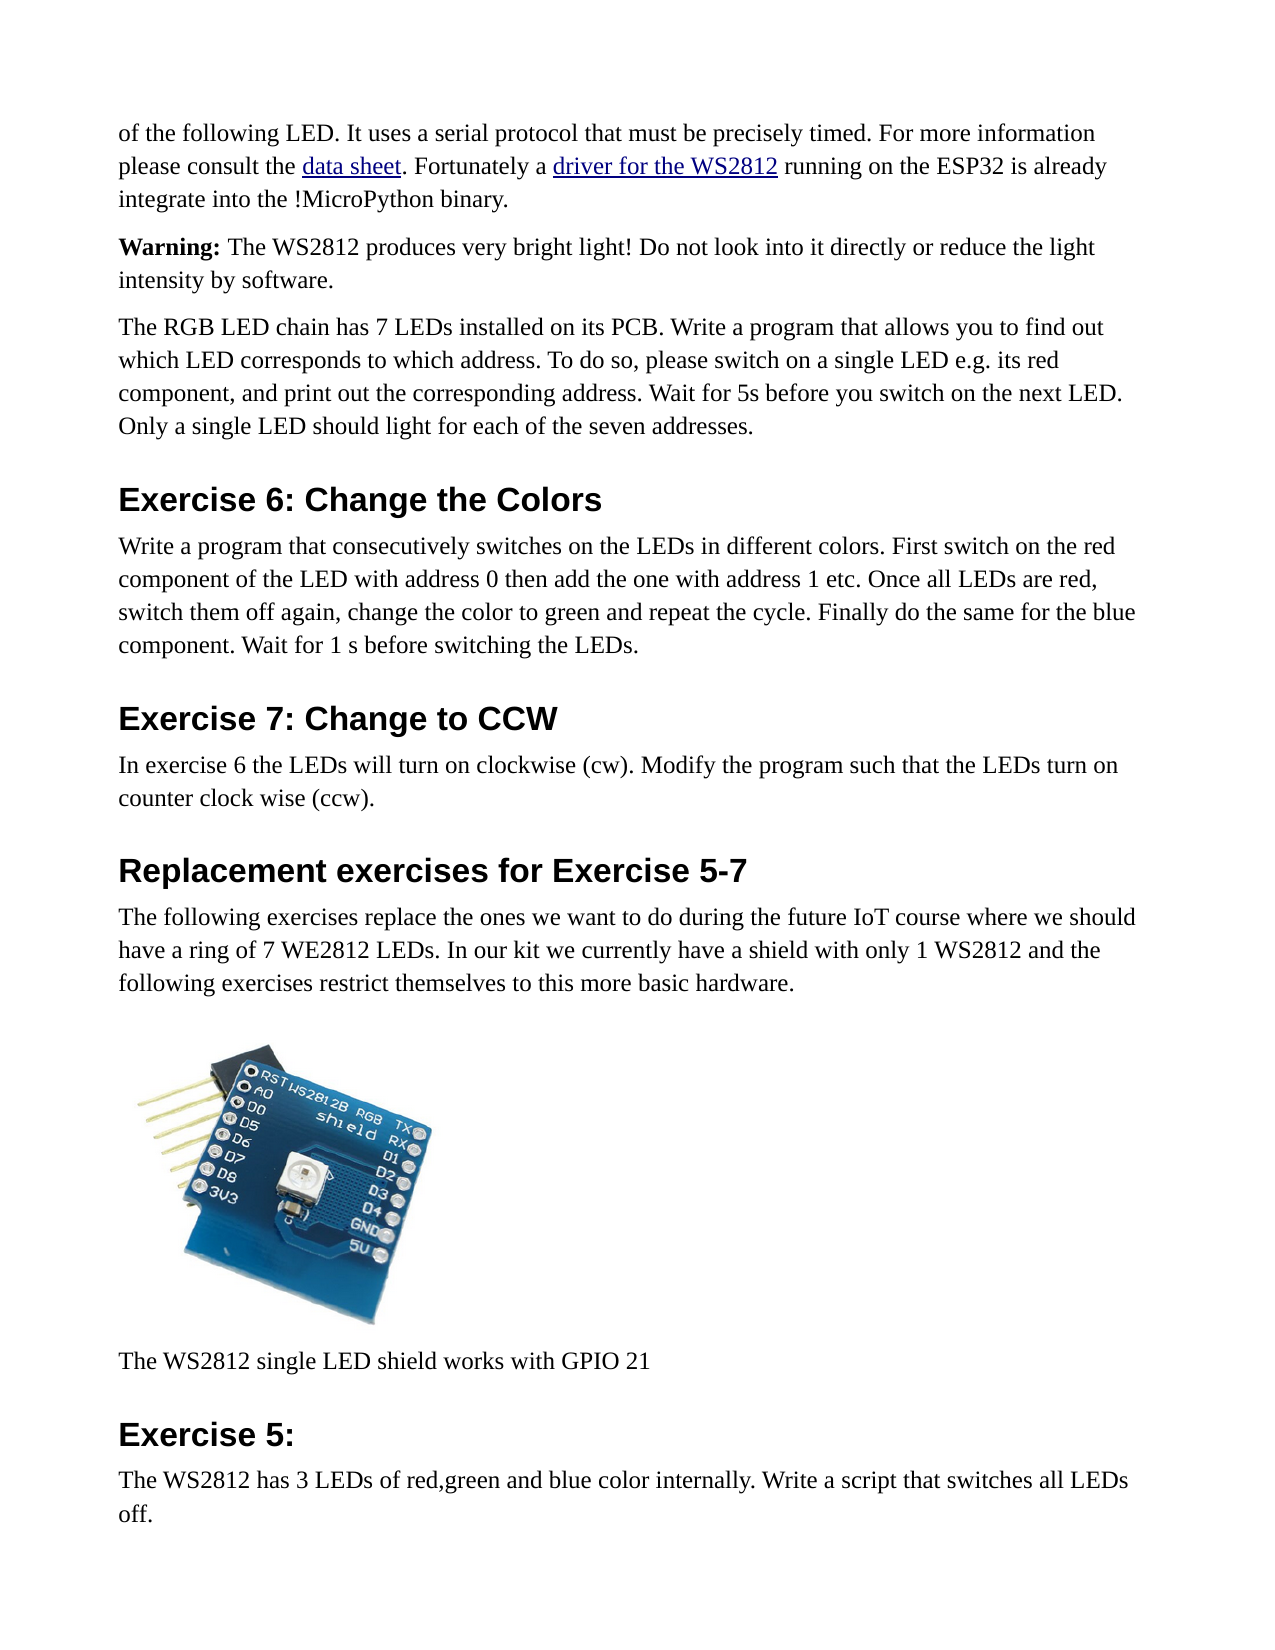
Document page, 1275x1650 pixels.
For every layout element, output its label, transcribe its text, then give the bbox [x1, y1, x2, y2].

text The RGB LED chain has 7 LEDs installed on its PCB. Write a program that allows you to find out which LED corresponds to which address. To do so, please switch on a single LED e.g. its red component, and print out the corresponding address. Wait for 5s before you switch on the next LED. Only a single LED should light for each of the seven addresses. [118, 312, 1157, 440]
text of the following LED. It uses a serial protocol that must be precisely timed. For more information please consult the data sheet. Fortunately a driver for the WS2812 running on the ESP32 is already integrate into the !MicroPython binary. [118, 118, 1157, 213]
subtitle Exercise 6: Change the Colors [118, 480, 1157, 518]
text The following exercises replace the ones we want to do during the future IoT course where we should have a ring of 7 WE2812 LEDs. In our kit we currently have a shield with only 1 WS2812 and the following exercises restrict themselves to this more basic hardware. [118, 902, 1157, 997]
picture [121, 1026, 452, 1342]
text The WS2812 has 3 LEDs of red,green and blue color internally. Write a script that switches all LEDs off. [118, 1466, 1157, 1527]
subtitle Replacement exercises for Exercise 5-7 [118, 851, 1157, 890]
text Write a program that consecutively switches on the LEDs in different colors. First switch on the red component of the LED with address 0 then add the one with address 1 etc. Once all LEDs are red, switch them off again, change the color to green and repeat the cycle. Finally do the same for the blue component. Wait for 1 s before switching the LEDs. [118, 531, 1157, 659]
text In exercise 6 the LEDs will turn on clockwise (cw). Modify the program such that the LEDs turn on counter clock wise (ccw). [118, 750, 1157, 811]
text Warning: The WS2812 produces very bright light! Do not look into it directly or reduce the light intensity by software. [118, 232, 1157, 293]
subtitle Exercise 5: [118, 1414, 1157, 1453]
text The WS2812 single LED shield works with GPIO 21 [118, 1016, 1157, 1375]
subtitle Exercise 7: Change to CCW [118, 698, 1157, 737]
